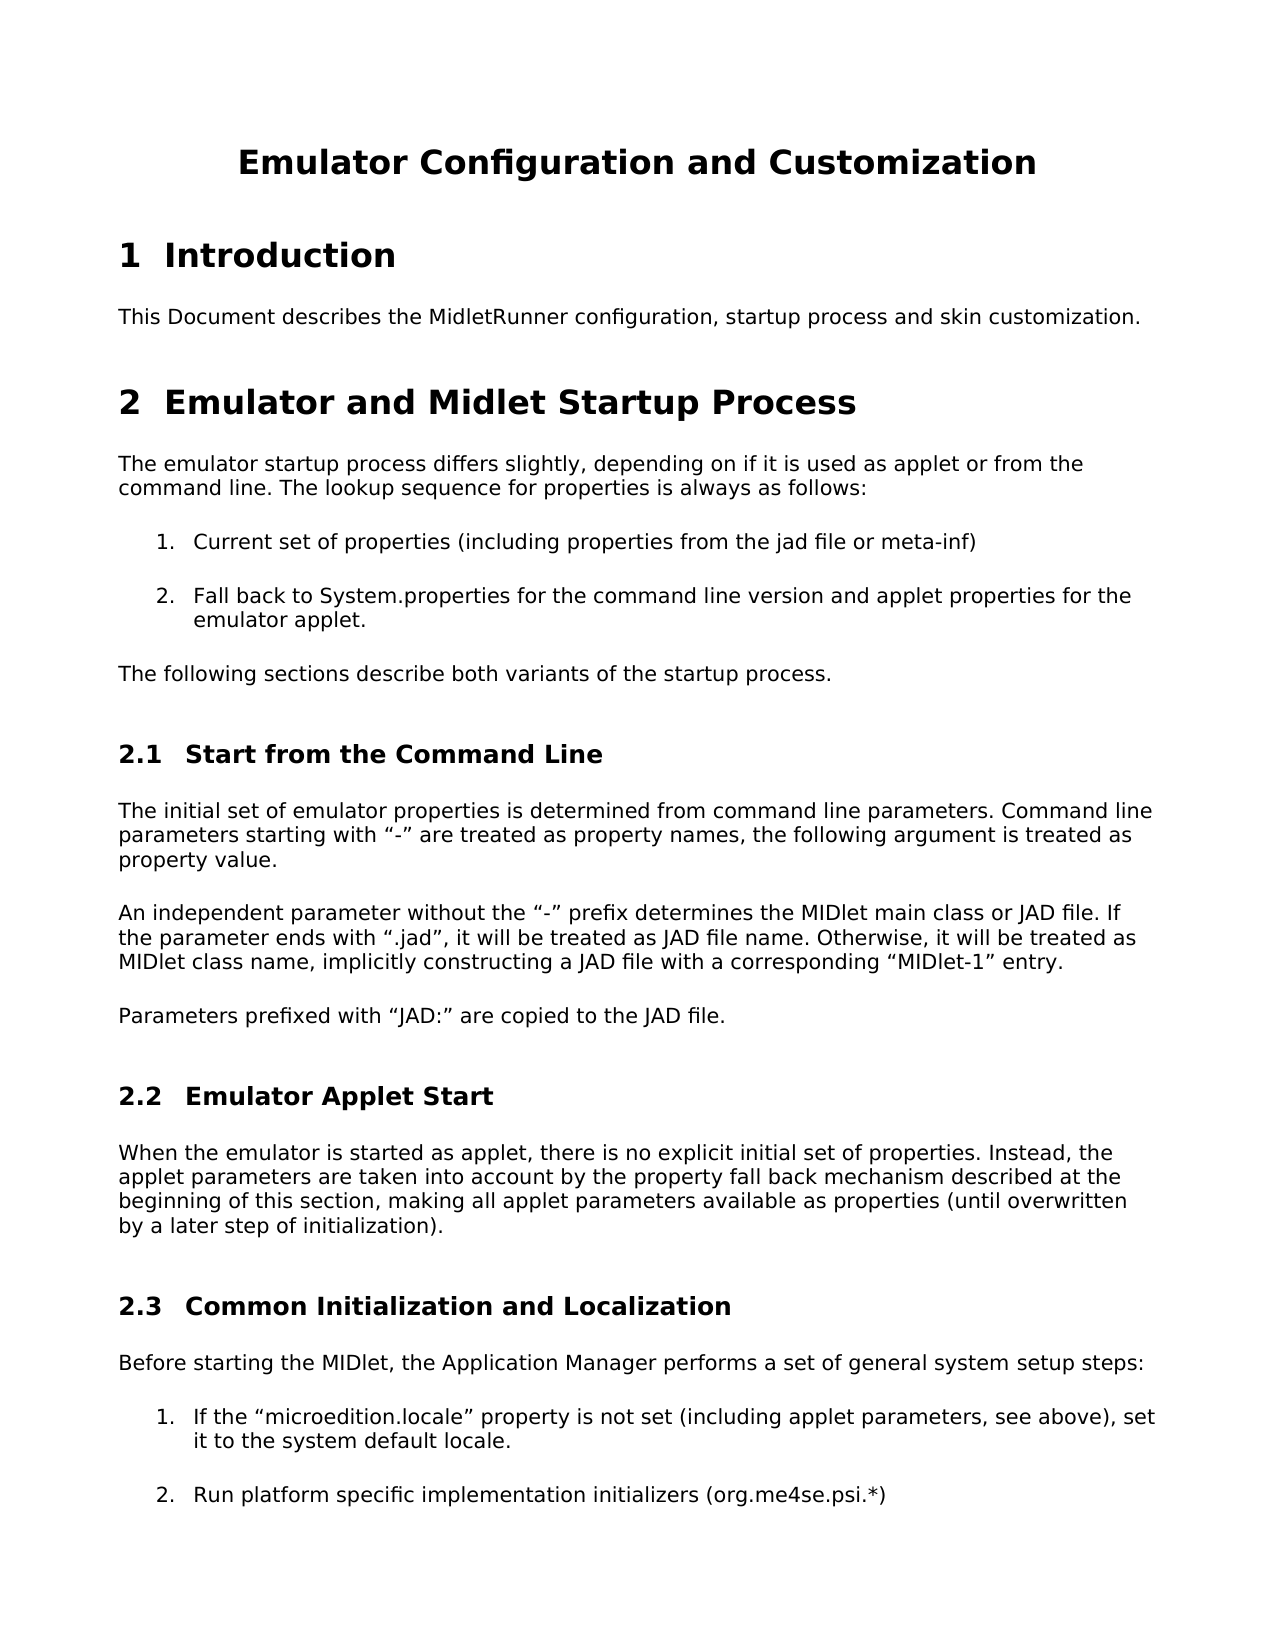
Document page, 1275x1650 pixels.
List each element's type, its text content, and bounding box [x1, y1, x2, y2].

text Before starting the MIDlet, the Application Manager performs a set of general system setup steps: [118, 1351, 1157, 1376]
subtitle Emulator Applet Start [118, 1082, 1157, 1112]
text The emulator startup process differs slightly, depending on if it is used as applet or from the command line. The lookup sequence for properties is always as follows: [118, 452, 1157, 500]
subtitle Emulator and Midlet Startup Process [118, 383, 1157, 422]
list Current set of properties (including properties from the jad file or meta-inf) [156, 530, 1157, 554]
text When the emulator is started as applet, there is no explicit initial set of properties. Instead, the applet parameters are taken into account by the property fall back mechanism described at the beginning of this section, making all applet parameters available as properties (until overwritten by a later step of initialization). [118, 1141, 1157, 1238]
subtitle Emulator Configuration and Customization [118, 143, 1157, 182]
text An independent parameter without the “-” prefix determines the MIDlet main class or JAD file. If the parameter ends with “.jad”, it will be treated as JAD file name. Otherwise, it will be treated as MIDlet class name, implicitly constructing a JAD file with a corresponding “MIDlet-1” entry. [118, 901, 1157, 974]
list Run platform specific implementation initializers (org.me4se.psi.*) [156, 1483, 1157, 1507]
subtitle Common Initialization and Localization [118, 1293, 1157, 1322]
subtitle Start from the Command Line [118, 740, 1157, 769]
text The initial set of emulator properties is determined from command line parameters. Command line parameters starting with “-” are treated as property names, the following argument is treated as property value. [118, 799, 1157, 872]
text This Document describes the MidletRunner configuration, startup process and skin customization. [118, 305, 1157, 329]
text Parameters prefixed with “JAD:” are copied to the JAD file. [118, 1004, 1157, 1028]
list If the “microedition.locale” property is not set (including applet parameters, see above), set it to the system default locale. [156, 1405, 1157, 1453]
subtitle Introduction [118, 236, 1157, 275]
list Fall back to System.properties for the command line version and applet properties for the emulator applet. [156, 584, 1157, 632]
text The following sections describe both variants of the startup process. [118, 662, 1157, 686]
